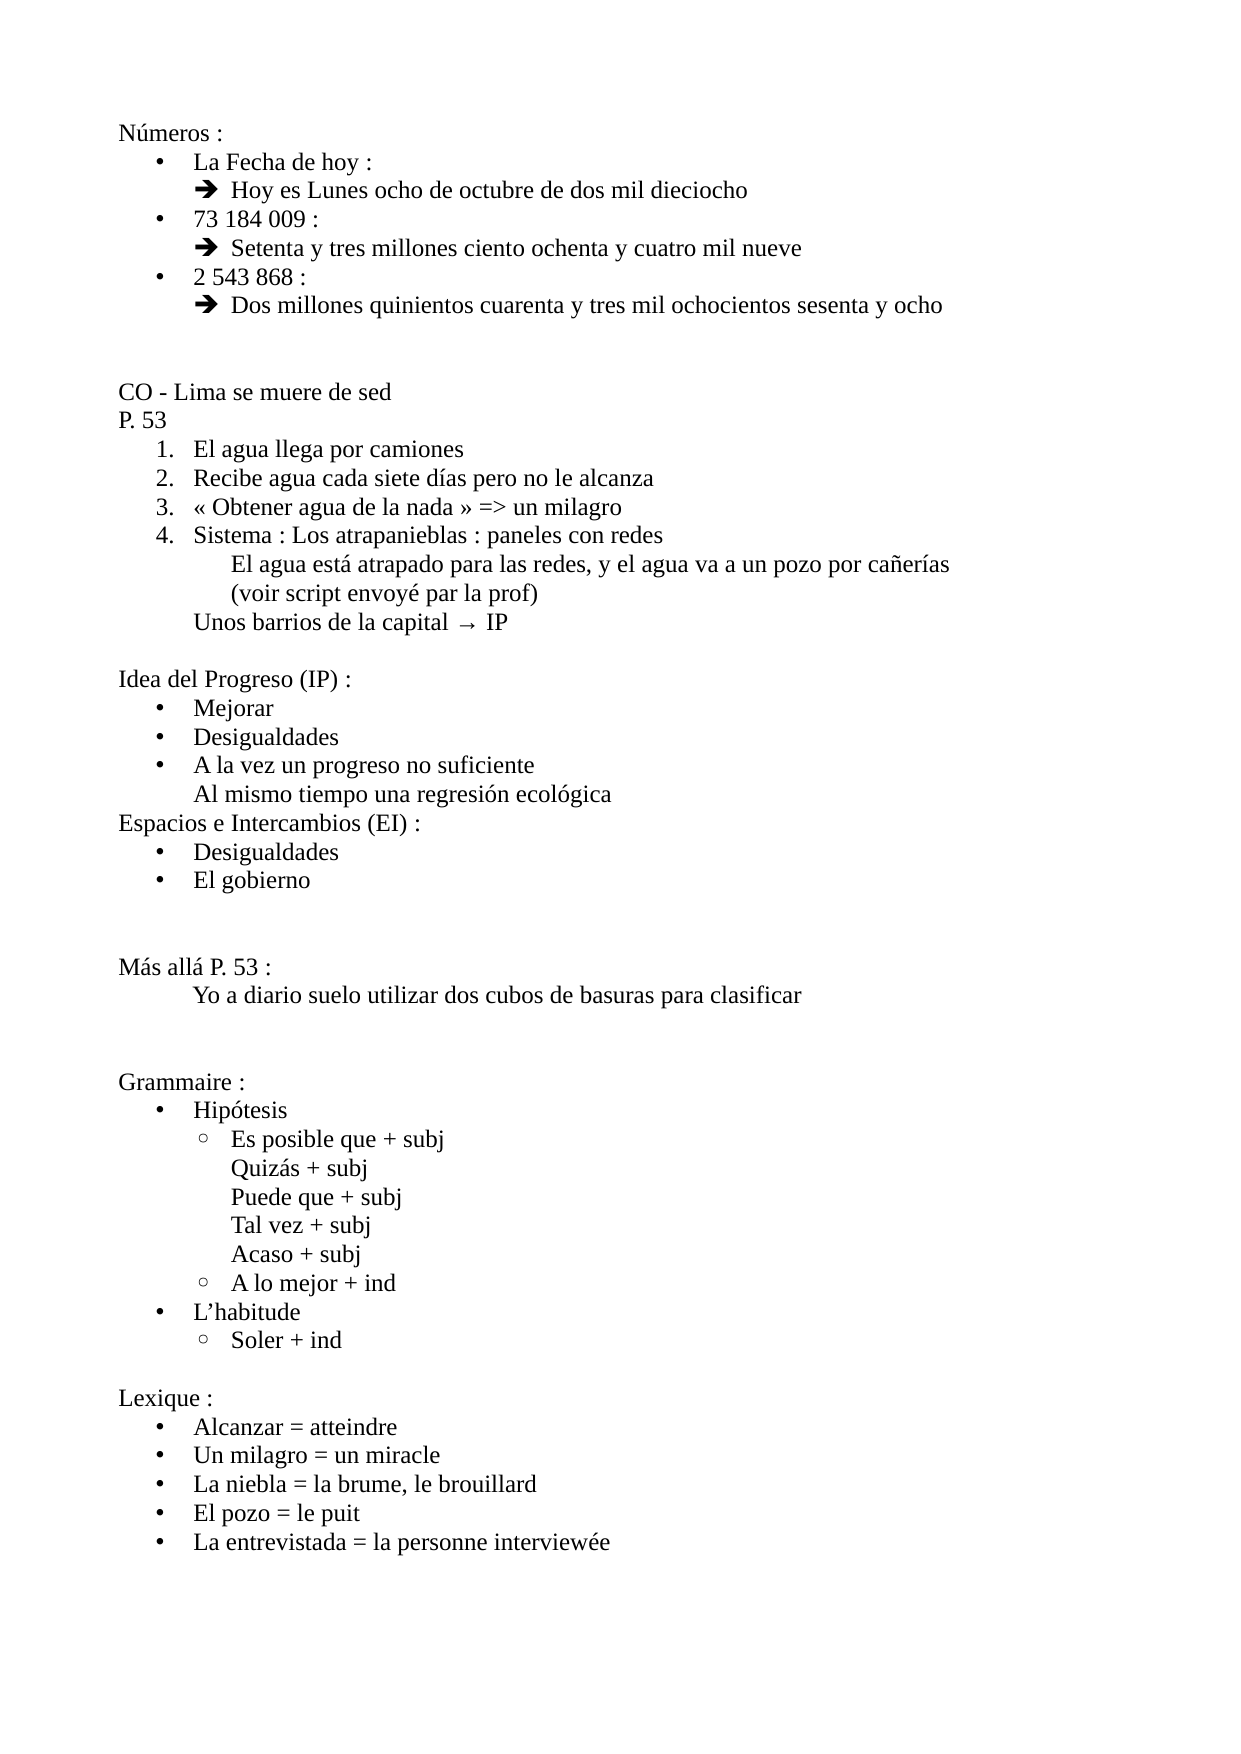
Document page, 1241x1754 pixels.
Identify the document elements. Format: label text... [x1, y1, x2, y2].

list L’habitude [156, 1297, 1122, 1326]
list 2 543 868 : [156, 262, 1122, 291]
list Desigualdades [156, 722, 1122, 751]
list La niebla = la brume, le brouillard [156, 1469, 1122, 1498]
list El pozo = le puit [156, 1498, 1122, 1527]
text Espacios e Intercambios (EI) : [118, 808, 1122, 837]
text P. 53 [118, 406, 1122, 434]
list Tal vez + subj [193, 1211, 1122, 1239]
list Acaso + subj [193, 1239, 1122, 1268]
list Puede que + subj [193, 1182, 1122, 1211]
list Alcanzar = atteindre [156, 1412, 1122, 1441]
list El gobierno [156, 866, 1122, 894]
list « Obtener agua de la nada » => un milagro [156, 492, 1122, 521]
list Mejorar [156, 693, 1122, 722]
text Lexique : [118, 1383, 1122, 1412]
text Grammaire : [118, 1067, 1122, 1096]
list Hipótesis [156, 1096, 1122, 1124]
list Recibe agua cada siete días pero no le alcanza [156, 463, 1122, 492]
text Más allá P. 53 : [118, 952, 1122, 981]
list Unos barrios de la capital → IP [156, 607, 1122, 636]
list 73 184 009 : [156, 204, 1122, 233]
list Dos millones quinientos cuarenta y tres mil ochocientos sesenta y ocho [193, 291, 1122, 319]
text Números : [118, 118, 1122, 147]
list (voir script envoyé par la prof) [193, 578, 1122, 607]
text Yo a diario suelo utilizar dos cubos de basuras para clasificar [118, 981, 1122, 1009]
list El agua está atrapado para las redes, y el agua va a un pozo por cañerías [193, 549, 1122, 578]
list Hoy es Lunes ocho de octubre de dos mil dieciocho [193, 176, 1122, 204]
list Soler + ind [193, 1326, 1122, 1354]
list La Fecha de hoy : [156, 147, 1122, 176]
list El agua llega por camiones [156, 434, 1122, 463]
list Setenta y tres millones ciento ochenta y cuatro mil nueve [193, 233, 1122, 262]
list A la vez un progreso no suficiente [156, 751, 1122, 779]
text Idea del Progreso (IP) : [118, 664, 1122, 693]
list Al mismo tiempo una regresión ecológica [156, 779, 1122, 808]
list Un milagro = un miracle [156, 1441, 1122, 1469]
list Sistema : Los atrapanieblas : paneles con redes [156, 521, 1122, 549]
list A lo mejor + ind [193, 1268, 1122, 1297]
list La entrevistada = la personne interviewée [156, 1527, 1122, 1556]
list Desigualdades [156, 837, 1122, 866]
text CO - Lima se muere de sed [118, 377, 1122, 406]
list Es posible que + subj [193, 1124, 1122, 1153]
list Quizás + subj [193, 1153, 1122, 1182]
